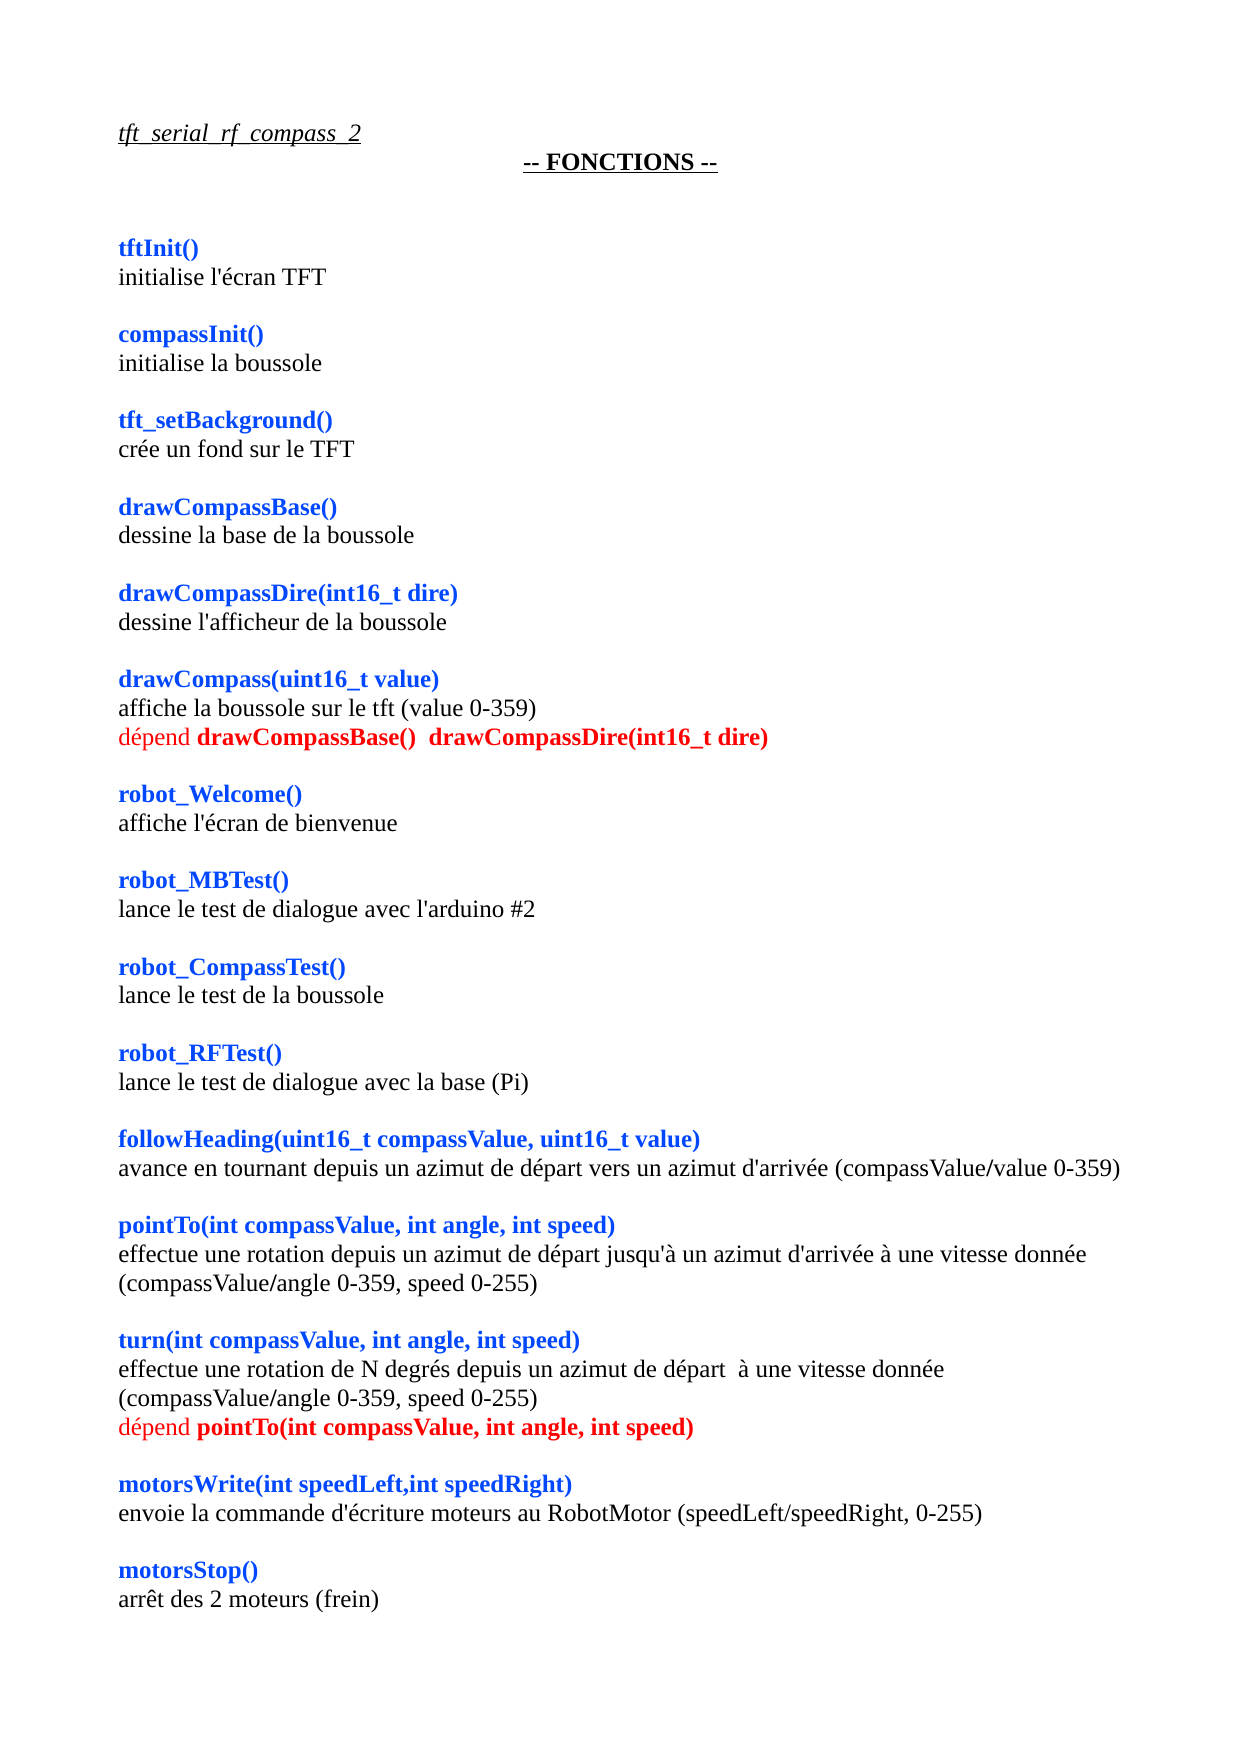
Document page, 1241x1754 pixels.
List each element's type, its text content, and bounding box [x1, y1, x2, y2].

text drawCompass(uint16_t value) [118, 664, 1122, 693]
text dépend drawCompassBase() drawCompassDire(int16_t dire) [118, 722, 1122, 751]
text motorsStop() [118, 1556, 1122, 1584]
text dessine l'afficheur de la boussole [118, 607, 1122, 636]
text dépend pointTo(int compassValue, int angle, int speed) [118, 1412, 1122, 1441]
text robot_MBTest() [118, 866, 1122, 894]
text initialise la boussole [118, 348, 1122, 377]
text followHeading(uint16_t compassValue, uint16_t value) [118, 1124, 1122, 1153]
text turn(int compassValue, int angle, int speed) [118, 1326, 1122, 1354]
text envoie la commande d'écriture moteurs au RobotMotor (speedLeft/speedRight, 0-255) [118, 1498, 1122, 1527]
text tft_setBackground() [118, 406, 1122, 434]
text robot_RFTest() [118, 1038, 1122, 1067]
text -- FONCTIONS -- [118, 147, 1122, 176]
text drawCompassBase() [118, 492, 1122, 521]
text lance le test de dialogue avec la base (Pi) [118, 1067, 1122, 1096]
text tftInit() [118, 233, 1122, 262]
text affiche l'écran de bienvenue [118, 808, 1122, 837]
text lance le test de la boussole [118, 981, 1122, 1009]
text avance en tournant depuis un azimut de départ vers un azimut d'arrivée (compassValue/value 0-359) [118, 1153, 1122, 1182]
text effectue une rotation depuis un azimut de départ jusqu'à un azimut d'arrivée à une vitesse donnée (compassValue/angle 0-359, speed 0-255) [118, 1239, 1122, 1297]
text dessine la base de la boussole [118, 521, 1122, 549]
text robot_CompassTest() [118, 952, 1122, 981]
text lance le test de dialogue avec l'arduino #2 [118, 894, 1122, 923]
text robot_Welcome() [118, 779, 1122, 808]
text motorsWrite(int speedLeft,int speedRight) [118, 1469, 1122, 1498]
text affiche la boussole sur le tft (value 0-359) [118, 693, 1122, 722]
text initialise l'écran TFT [118, 262, 1122, 291]
text pointTo(int compassValue, int angle, int speed) [118, 1211, 1122, 1239]
text crée un fond sur le TFT [118, 434, 1122, 463]
text drawCompassDire(int16_t dire) [118, 578, 1122, 607]
text compassInit() [118, 319, 1122, 348]
text arrêt des 2 moteurs (frein) [118, 1584, 1122, 1613]
text effectue une rotation de N degrés depuis un azimut de départ à une vitesse donnée (compassValue/angle 0-359, speed 0-255) [118, 1354, 1122, 1412]
text tft_serial_rf_compass_2 [118, 118, 1122, 147]
